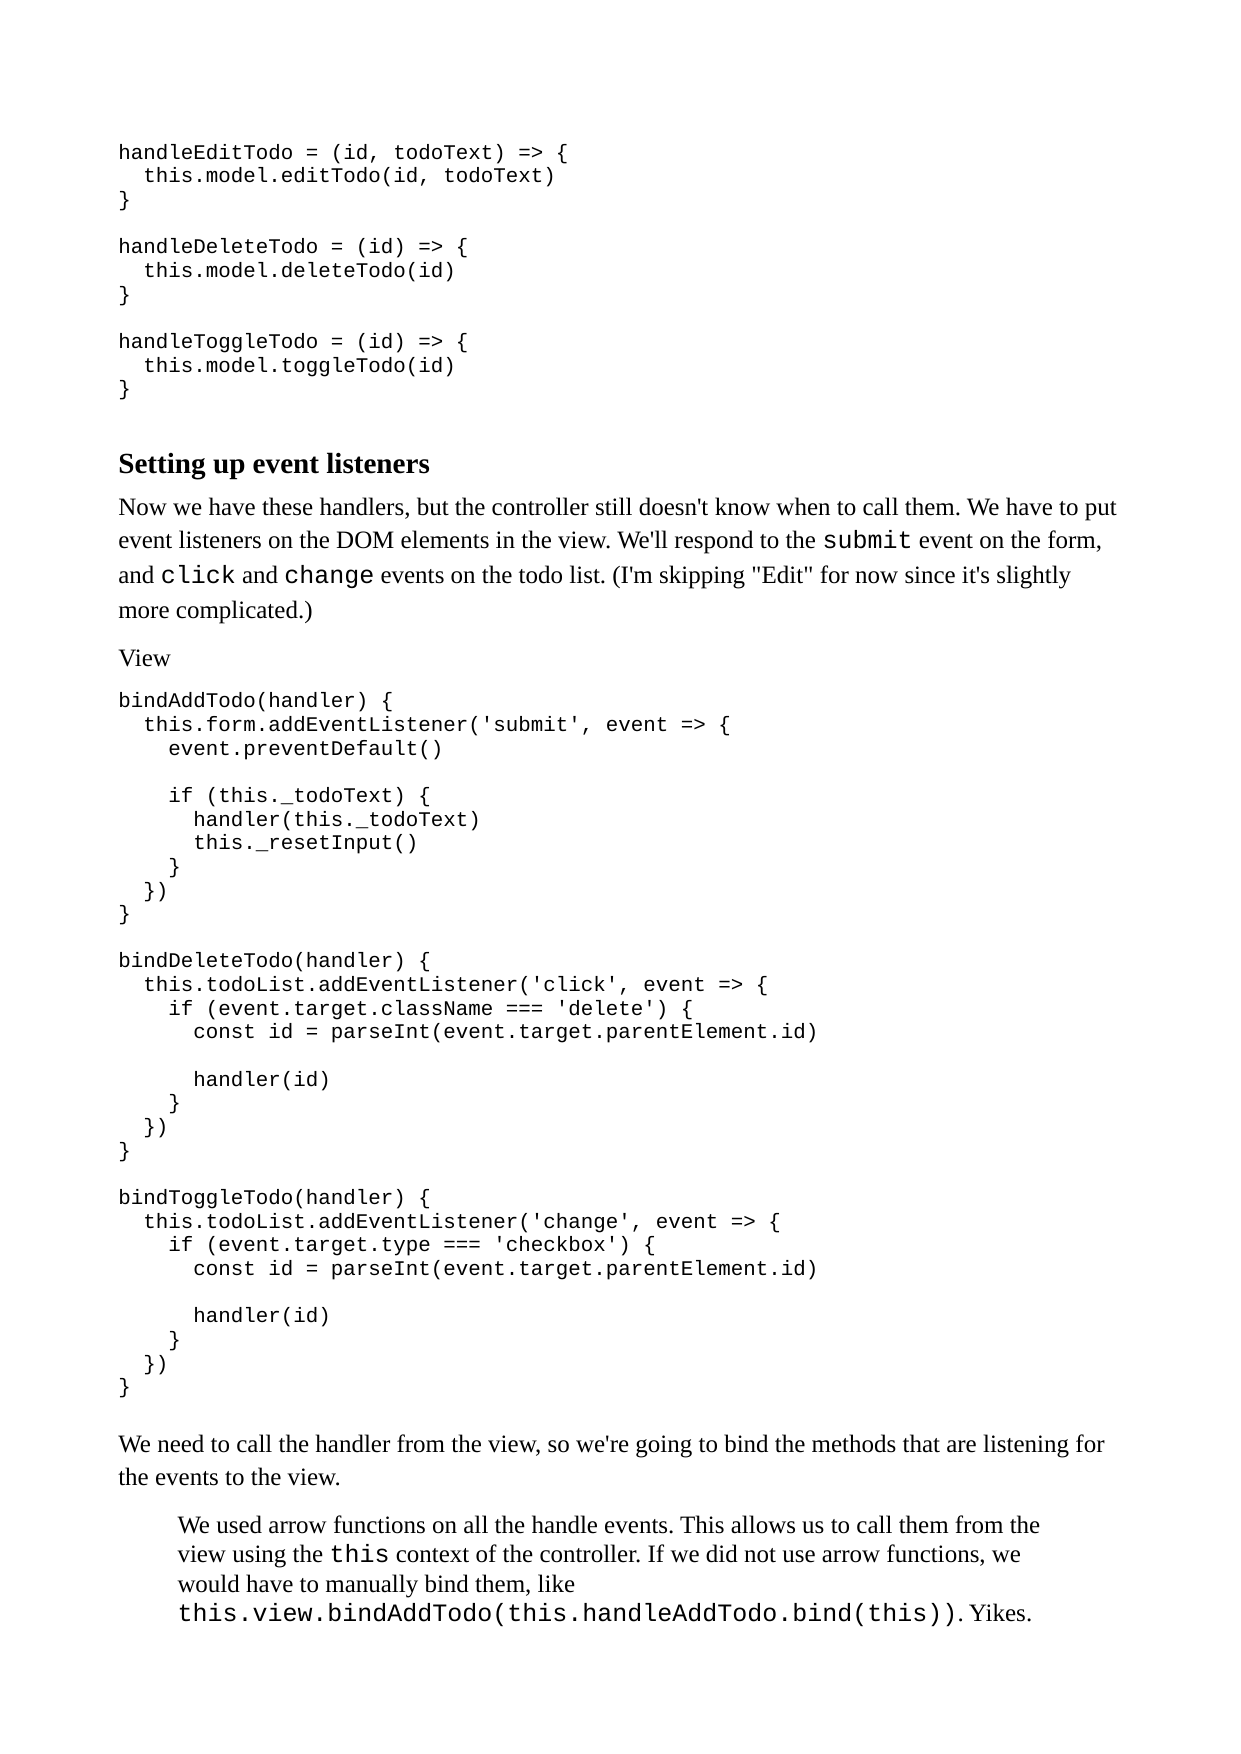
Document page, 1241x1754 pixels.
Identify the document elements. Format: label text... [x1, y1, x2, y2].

text this.model.deleteTodo(id) [118, 260, 1122, 284]
text } [118, 1092, 1122, 1116]
text this.form.addEventListener('submit', event => { [118, 714, 1122, 738]
text this._resetInput() [118, 832, 1122, 856]
text }) [118, 1352, 1122, 1376]
text handleDeleteTodo = (id) => { [118, 236, 1122, 260]
text } [118, 903, 1122, 927]
text } [118, 284, 1122, 307]
text if (event.target.type === 'checkbox') { [118, 1234, 1122, 1258]
text Now we have these handlers, but the controller still doesn't know when to call them. We have to put event listeners on the DOM elements in the view. We'll respond to the submit event on the form, and click and change events on the todo list. (I'm skipping "Edit" for now since it's slightly more complicated.) [118, 492, 1122, 624]
text this.todoList.addEventListener('click', event => { [118, 974, 1122, 998]
text const id = parseInt(event.target.parentElement.id) [118, 1021, 1122, 1045]
text }) [118, 879, 1122, 903]
text handler(id) [118, 1069, 1122, 1092]
text We used arrow functions on all the handle events. This allows us to call them from the view using the this context of the controller. If we did not use arrow functions, we would have to manually bind them, like this.view.bindAddTodo(this.handleAddTodo.bind(this)). Yikes. [177, 1510, 1063, 1629]
text } [118, 1329, 1122, 1352]
text this.todoList.addEventListener('change', event => { [118, 1211, 1122, 1234]
subtitle Setting up event listeners [118, 446, 1122, 479]
text bindAddTodo(handler) { [118, 690, 1122, 714]
text if (this._todoText) { [118, 785, 1122, 809]
text handler(id) [118, 1305, 1122, 1329]
text handleEditTodo = (id, todoText) => { [118, 142, 1122, 165]
text We need to call the handler from the view, so we're going to bind the methods that are listening for the events to the view. [118, 1429, 1122, 1491]
text } [118, 856, 1122, 879]
text } [118, 189, 1122, 213]
text }) [118, 1116, 1122, 1140]
text handleToggleTodo = (id) => { [118, 331, 1122, 354]
text this.model.toggleTodo(id) [118, 354, 1122, 378]
text bindDeleteTodo(handler) { [118, 951, 1122, 974]
text this.model.editTodo(id, todoText) [118, 165, 1122, 189]
text } [118, 1140, 1122, 1163]
text } [118, 378, 1122, 402]
text bindToggleTodo(handler) { [118, 1187, 1122, 1211]
text } [118, 1376, 1122, 1400]
text event.preventDefault() [118, 738, 1122, 761]
text View [118, 643, 1122, 672]
text if (event.target.className === 'delete') { [118, 998, 1122, 1021]
text handler(this._todoText) [118, 809, 1122, 832]
text const id = parseInt(event.target.parentElement.id) [118, 1258, 1122, 1282]
